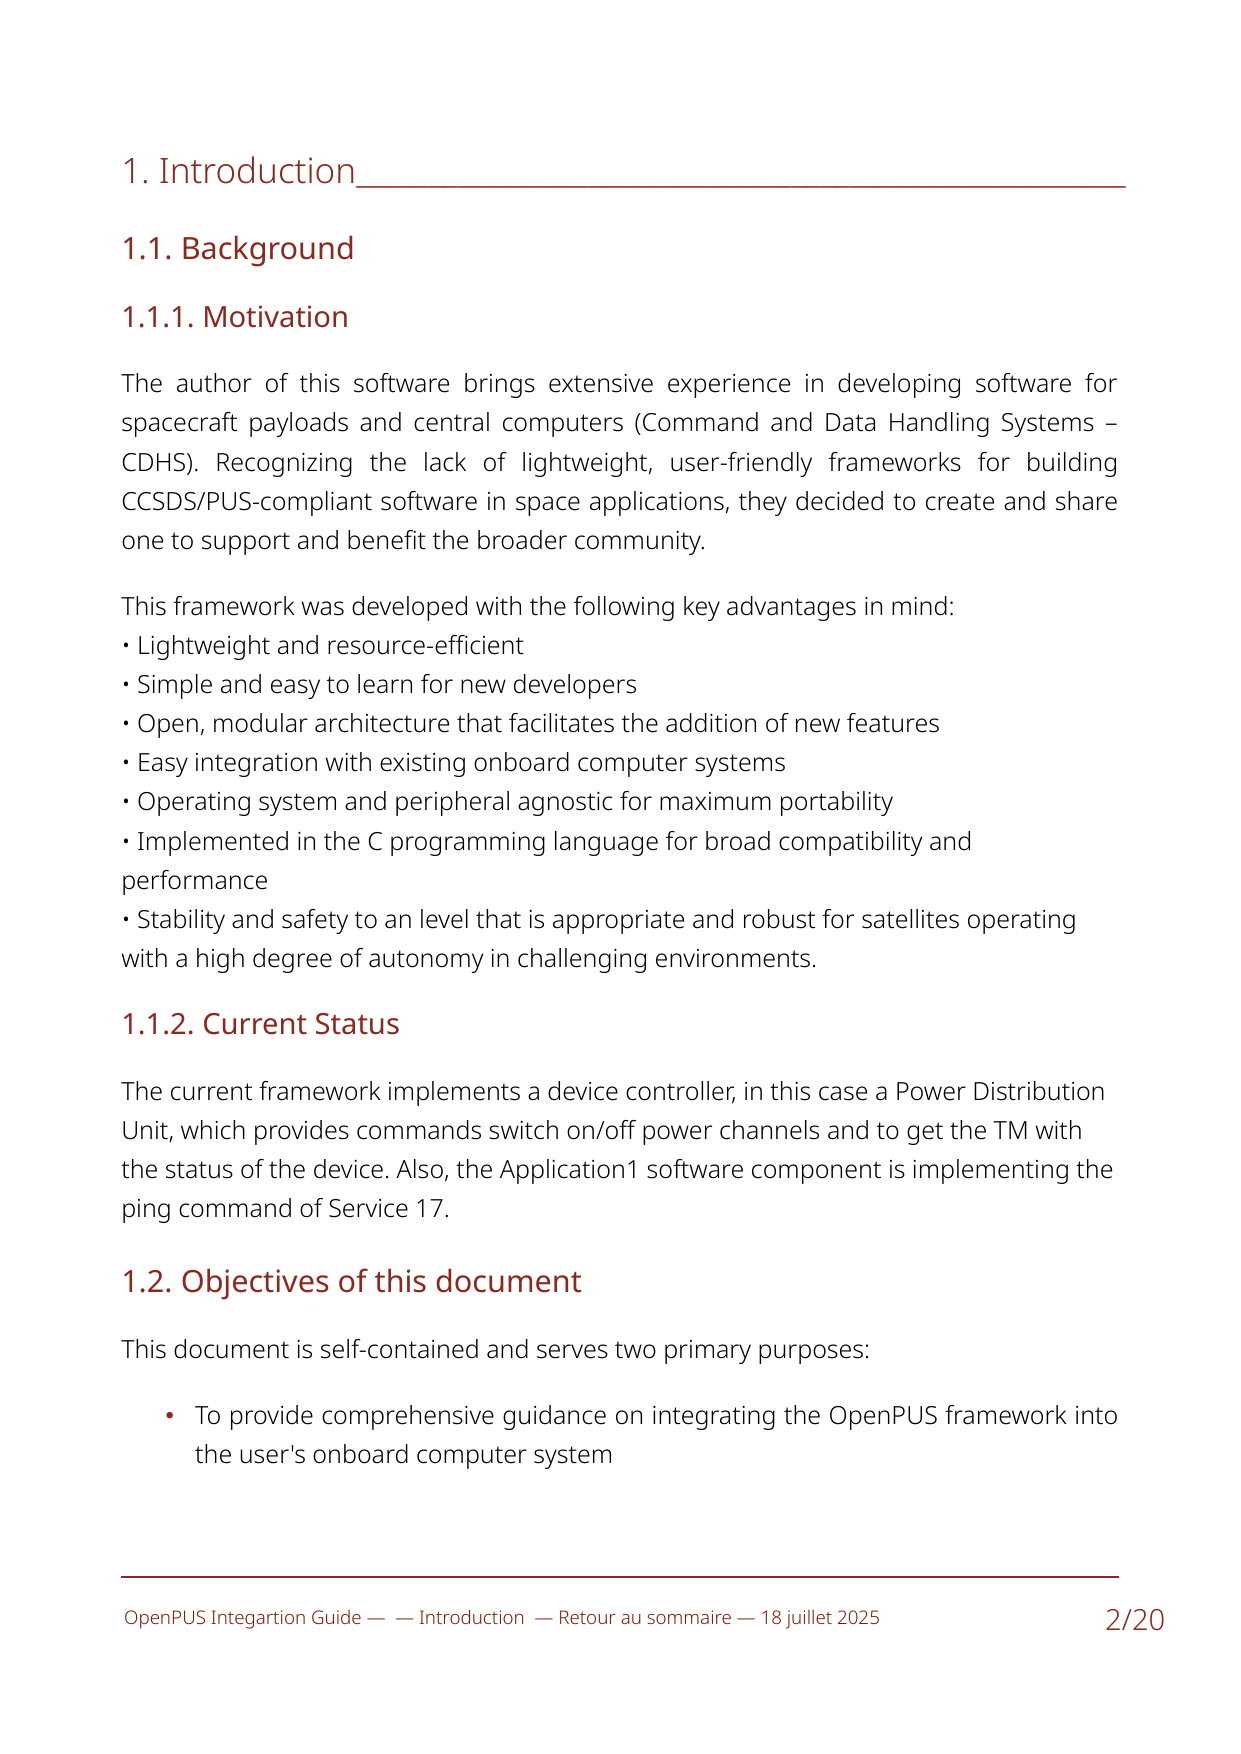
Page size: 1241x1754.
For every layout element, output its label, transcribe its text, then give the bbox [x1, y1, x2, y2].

list To provide comprehensive guidance on integrating the OpenPUS framework into the user's onboard computer system [165, 1397, 1119, 1471]
text This framework was developed with the following key advantages in mind: • Lightweight and resource-efficient • Simple and easy to learn for new developers • Open, modular architecture that facilitates the addition of new features • Easy integration with existing onboard computer systems • Operating system and peripheral agnostic for maximum portability • Implemented in the C programming language for broad compatibility and performance • Stability and safety to an level that is appropriate and robust for satellites operating with a high degree of autonomy in challenging environments. [121, 588, 1119, 975]
subtitle Introduction [121, 146, 1119, 194]
text The current framework implements a device controller, in this case a Power Distribution Unit, which provides commands switch on/off power channels and to get the TM with the status of the device. Also, the Application1 software component is implementing the ping command of Service 17. [121, 1073, 1119, 1225]
subtitle Motivation [121, 296, 1119, 336]
subtitle Objectives of this document [121, 1259, 1119, 1301]
text This document is self-contained and serves two primary purposes: [121, 1332, 1119, 1366]
subtitle Background [121, 227, 1119, 269]
text The author of this software brings extensive experience in developing software for spacecraft payloads and central computers (Command and Data Handling Systems – CDHS). Recognizing the lack of lightweight, user-friendly frameworks for building CCSDS/PUS-compliant software in space applications, they decided to create and share one to support and benefit the broader community. [121, 366, 1119, 557]
subtitle Current Status [121, 1003, 1119, 1043]
